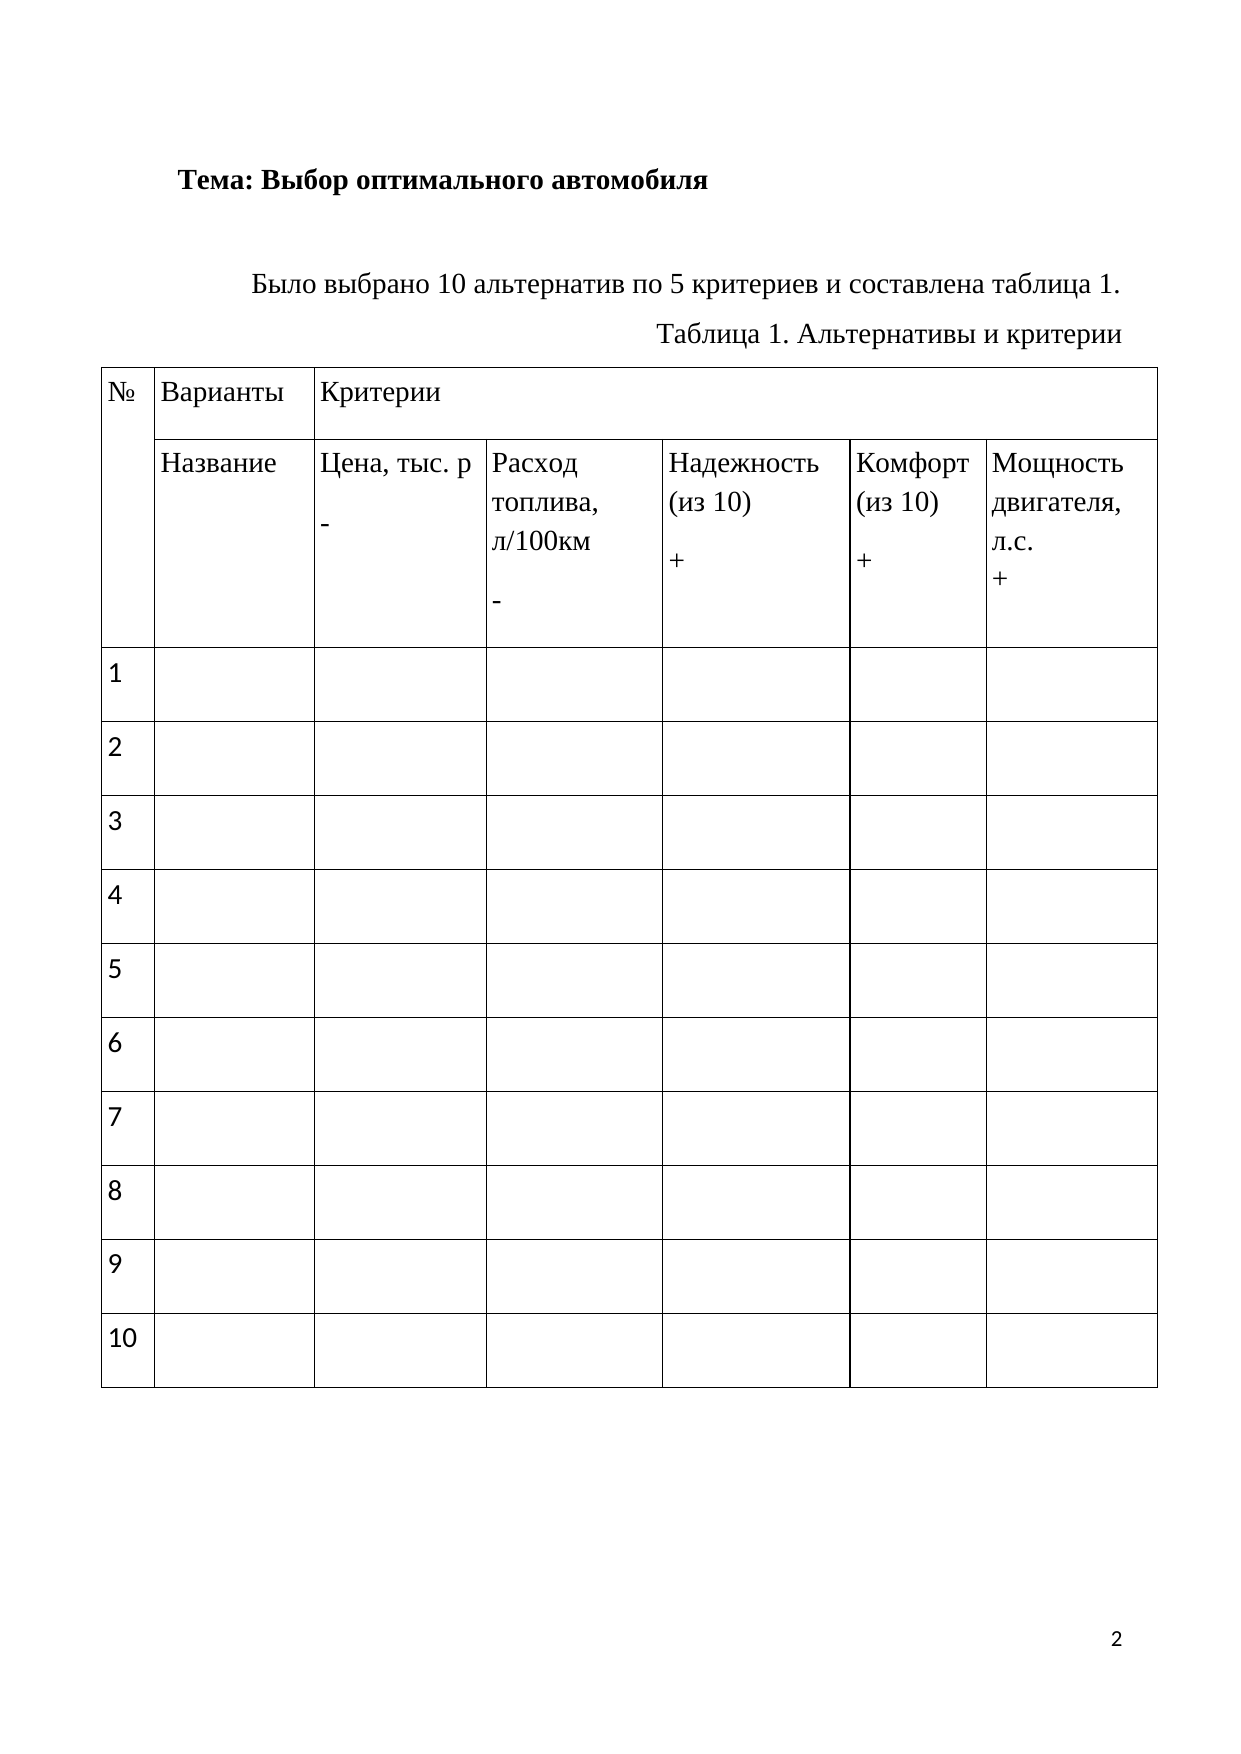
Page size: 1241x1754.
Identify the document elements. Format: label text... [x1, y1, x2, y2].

table_cell [663, 722, 849, 795]
table_cell [663, 796, 849, 869]
table_cell [487, 1092, 662, 1165]
table_cell Расход топлива, л/100км - [487, 440, 662, 647]
table_cell [155, 1018, 314, 1091]
table_cell [155, 1092, 314, 1165]
table_cell [315, 722, 486, 795]
text Тема: Выбор оптимального автомобиля [177, 162, 1122, 196]
table_cell [315, 1092, 486, 1165]
table_cell 10 [102, 1314, 154, 1387]
table_cell Комфорт (из 10) + [851, 440, 986, 647]
table_cell [155, 944, 314, 1017]
table_cell [987, 1240, 1157, 1313]
table_cell [987, 796, 1157, 869]
table_cell 7 [102, 1092, 154, 1165]
table_cell [663, 1018, 849, 1091]
table_cell [851, 1092, 986, 1165]
table_header Критерии [315, 368, 1157, 439]
table_cell [851, 870, 986, 943]
table_cell [987, 1018, 1157, 1091]
table_cell [155, 648, 314, 721]
table_cell [987, 1092, 1157, 1165]
table_cell [315, 1018, 486, 1091]
table_cell [987, 1314, 1157, 1387]
table_cell [987, 870, 1157, 943]
table_cell [851, 1166, 986, 1239]
table_cell [315, 648, 486, 721]
table_cell [315, 944, 486, 1017]
table_cell [663, 870, 849, 943]
table_cell [663, 1314, 849, 1387]
table_cell 2 [102, 722, 154, 795]
table_cell Цена, тыс. р - [315, 440, 486, 647]
table_cell [487, 722, 662, 795]
table_cell [487, 1166, 662, 1239]
table_cell [315, 1166, 486, 1239]
table_cell [663, 1092, 849, 1165]
table_cell [487, 1240, 662, 1313]
table_cell [851, 1018, 986, 1091]
table_cell [663, 648, 849, 721]
text Таблица 1. Альтернативы и критерии [177, 317, 1122, 350]
table_cell [155, 1314, 314, 1387]
table_cell [487, 944, 662, 1017]
table_cell [487, 1018, 662, 1091]
table_header Варианты [155, 368, 314, 439]
table_cell [663, 1240, 849, 1313]
table_cell Название [155, 440, 314, 647]
table_cell [663, 1166, 849, 1239]
table_cell [487, 1314, 662, 1387]
table_cell 6 [102, 1018, 154, 1091]
table_cell Надежность (из 10) + [663, 440, 849, 647]
text Было выбрано 10 альтернатив по 5 критериев и составлена таблица 1. [177, 266, 1122, 300]
table_cell [487, 870, 662, 943]
table_cell [987, 944, 1157, 1017]
table_cell [851, 796, 986, 869]
table_cell [155, 722, 314, 795]
table_header № [102, 368, 154, 647]
table_cell [851, 1314, 986, 1387]
table_cell 4 [102, 870, 154, 943]
table_cell [315, 1314, 486, 1387]
table_cell [315, 796, 486, 869]
table_cell [987, 1166, 1157, 1239]
table_cell [663, 944, 849, 1017]
table_cell [851, 648, 986, 721]
table_cell [851, 944, 986, 1017]
table_cell [487, 796, 662, 869]
table_cell [851, 722, 986, 795]
table_cell [851, 1240, 986, 1313]
table_cell [487, 648, 662, 721]
table_cell [987, 648, 1157, 721]
table_cell [155, 796, 314, 869]
table_cell [315, 1240, 486, 1313]
table_cell [987, 722, 1157, 795]
table_cell Мощность двигателя, л.с. + [987, 440, 1157, 647]
table_cell [315, 870, 486, 943]
table_cell [155, 870, 314, 943]
table_cell 9 [102, 1240, 154, 1313]
table_cell 3 [102, 796, 154, 869]
table_cell [155, 1240, 314, 1313]
table_cell 8 [102, 1166, 154, 1239]
table_cell 5 [102, 944, 154, 1017]
table_cell 1 [102, 648, 154, 721]
table_cell [155, 1166, 314, 1239]
